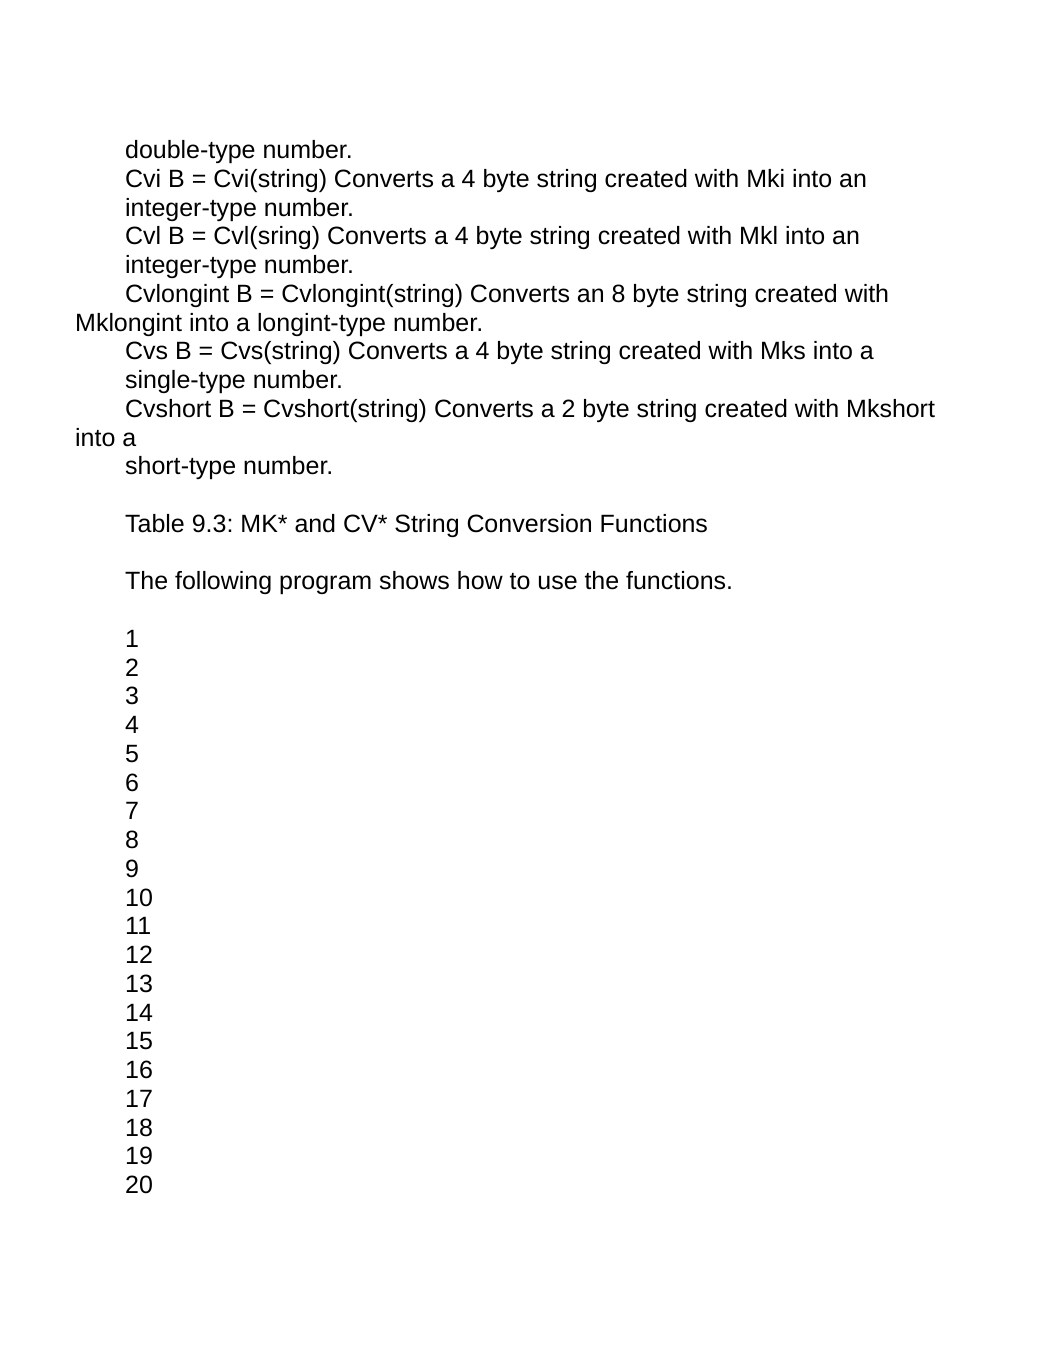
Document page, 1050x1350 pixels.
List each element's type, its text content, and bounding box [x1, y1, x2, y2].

text 12 [75, 940, 975, 969]
text integer-type number. [75, 192, 975, 221]
text 16 [75, 1055, 975, 1084]
text 18 [75, 1112, 975, 1141]
text 3 [75, 681, 975, 710]
text 15 [75, 1026, 975, 1055]
text 14 [75, 997, 975, 1026]
text Cvlongint B = Cvlongint(string) Converts an 8 byte string created with Mklongint into a longint-type number. [75, 279, 975, 336]
text 10 [75, 882, 975, 911]
text 6 [75, 767, 975, 796]
text single-type number. [75, 365, 975, 394]
text 17 [75, 1084, 975, 1112]
text 4 [75, 710, 975, 739]
text 1 [75, 624, 975, 652]
text 8 [75, 825, 975, 854]
text Table 9.3: MK* and CV* String Conversion Functions [75, 509, 975, 537]
text Cvs B = Cvs(string) Converts a 4 byte string created with Mks into a [75, 336, 975, 365]
text short-type number. [75, 451, 975, 480]
text Cvi B = Cvi(string) Converts a 4 byte string created with Mki into an [75, 164, 975, 192]
text 19 [75, 1141, 975, 1170]
text 9 [75, 854, 975, 882]
text Cvl B = Cvl(sring) Converts a 4 byte string created with Mkl into an [75, 221, 975, 250]
text 13 [75, 969, 975, 997]
text 7 [75, 796, 975, 825]
text double-type number. [75, 135, 975, 164]
text 20 [75, 1170, 975, 1199]
text 2 [75, 652, 975, 681]
text 11 [75, 911, 975, 940]
text integer-type number. [75, 250, 975, 279]
text 5 [75, 739, 975, 767]
text The following program shows how to use the functions. [75, 566, 975, 595]
text Cvshort B = Cvshort(string) Converts a 2 byte string created with Mkshort into a [75, 394, 975, 451]
